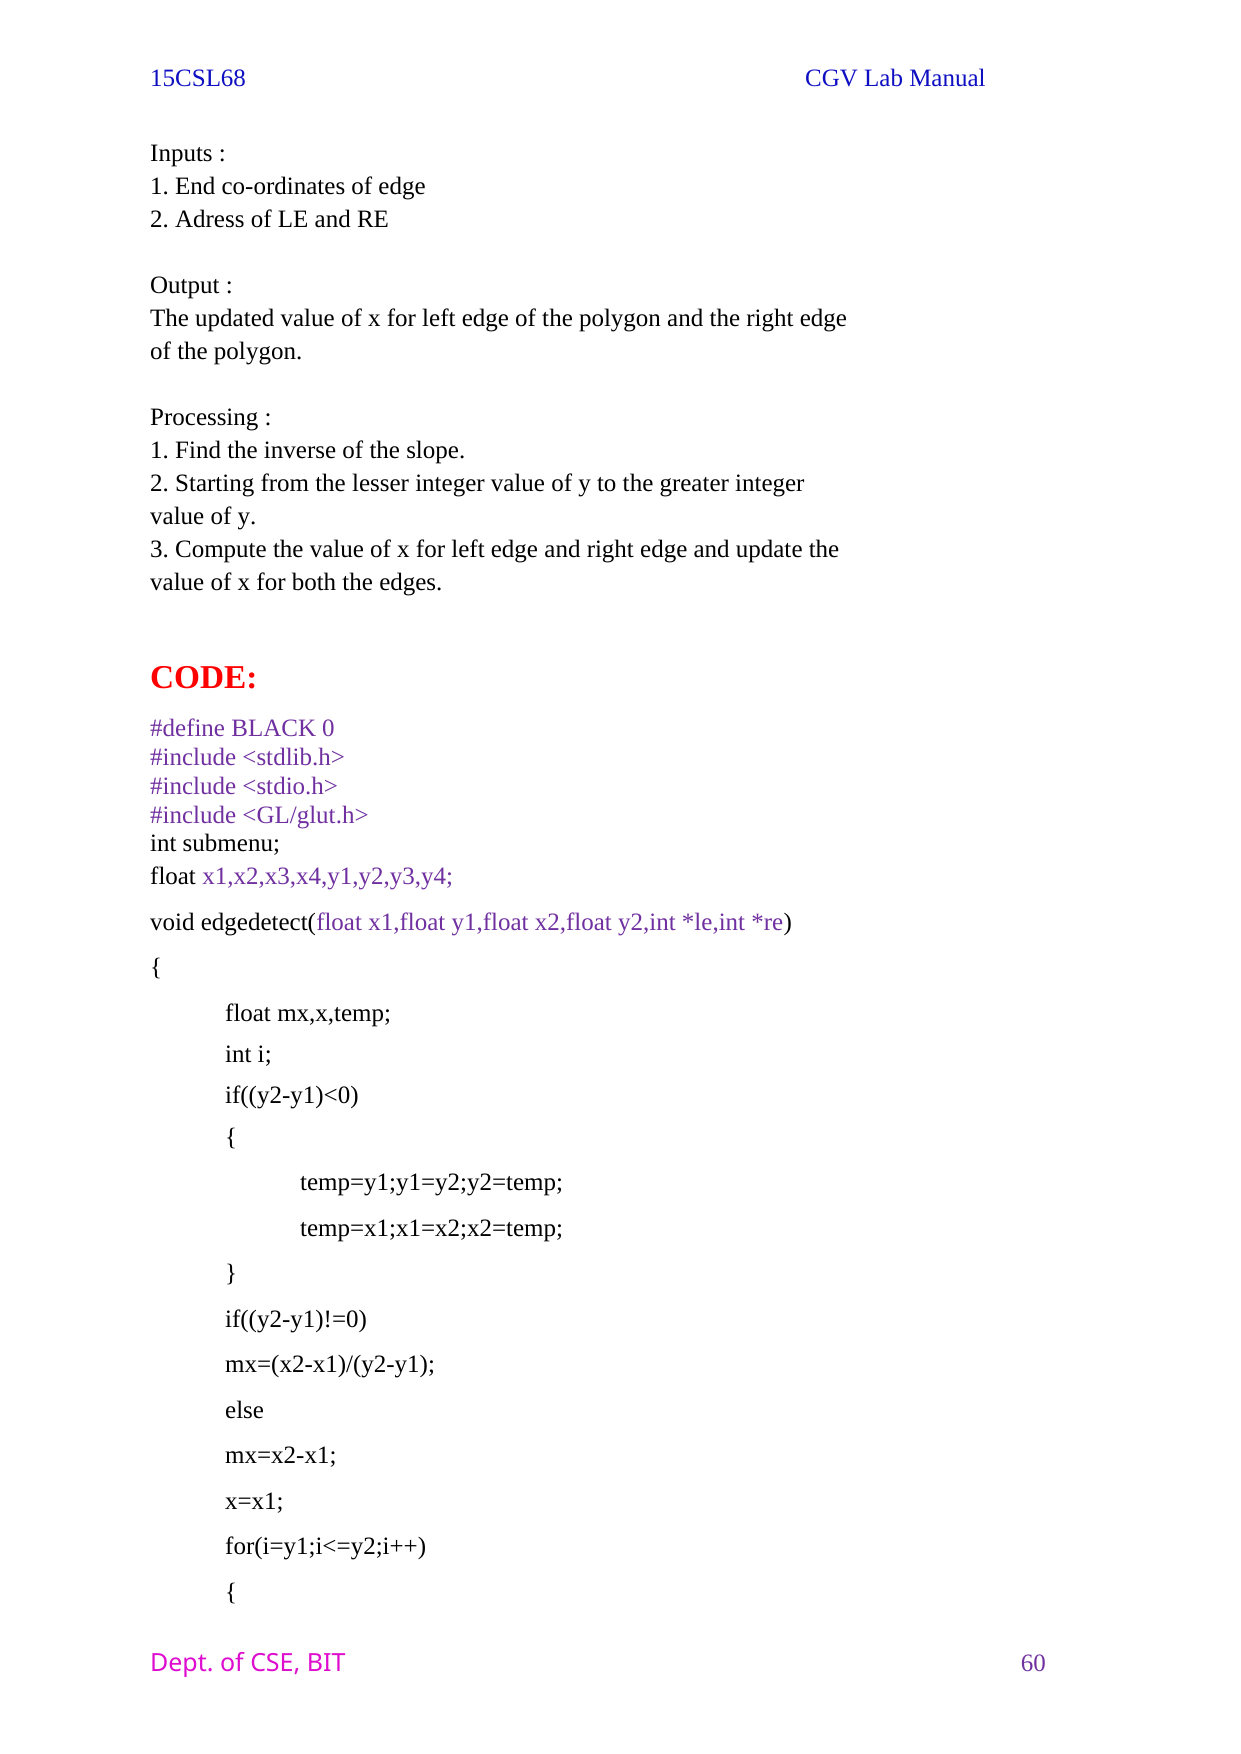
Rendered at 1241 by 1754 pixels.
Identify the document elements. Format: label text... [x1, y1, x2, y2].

list #define BLACK 0 [150, 713, 1165, 742]
list int i; [150, 1039, 1165, 1068]
text 2. Starting from the lesser integer value of y to the greater integer [150, 468, 1165, 497]
list mx=x2-x1; [225, 1440, 1165, 1469]
list #include <GL/glut.h> [150, 800, 1165, 828]
list x=x1; [225, 1486, 1165, 1515]
list #include <stdlib.h> [150, 742, 1165, 771]
list void edgedetect(float x1,float y1,float x2,float y2,int *le,int *re) [150, 907, 1165, 936]
text Output : [150, 270, 1165, 299]
list for(i=y1;i<=y2;i++) [225, 1531, 1165, 1560]
list { [150, 952, 1165, 981]
text 1. Find the inverse of the slope. [150, 435, 1165, 464]
list if((y2-y1)<0) [150, 1081, 1165, 1109]
text 3. Compute the value of x for left edge and right edge and update the [150, 534, 1165, 563]
list temp=x1;x1=x2;x2=temp; [225, 1213, 1165, 1242]
list mx=(x2-x1)/(y2-y1); [225, 1349, 1165, 1378]
list CODE: [150, 657, 1165, 695]
list int submenu; [150, 828, 1165, 857]
list temp=y1;y1=y2;y2=temp; [225, 1167, 1165, 1196]
list float mx,x,temp; [150, 998, 1165, 1027]
list float x1,x2,x3,x4,y1,y2,y3,y4; [150, 861, 1165, 890]
list else [225, 1395, 1165, 1424]
text 2. Adress of LE and RE [150, 204, 1165, 233]
text of the polygon. [150, 336, 1165, 365]
list { [150, 1122, 1165, 1151]
text value of y. [150, 501, 1165, 530]
text The updated value of x for left edge of the polygon and the right edge [150, 303, 1165, 332]
list if((y2-y1)!=0) [225, 1304, 1165, 1333]
text Processing : [150, 402, 1165, 431]
text 1. End co-ordinates of edge [150, 171, 1165, 200]
list { [225, 1577, 1165, 1606]
text Inputs : [150, 138, 1165, 167]
text value of x for both the edges. [150, 567, 1165, 596]
list #include <stdio.h> [150, 771, 1165, 800]
list } [150, 1258, 1165, 1287]
